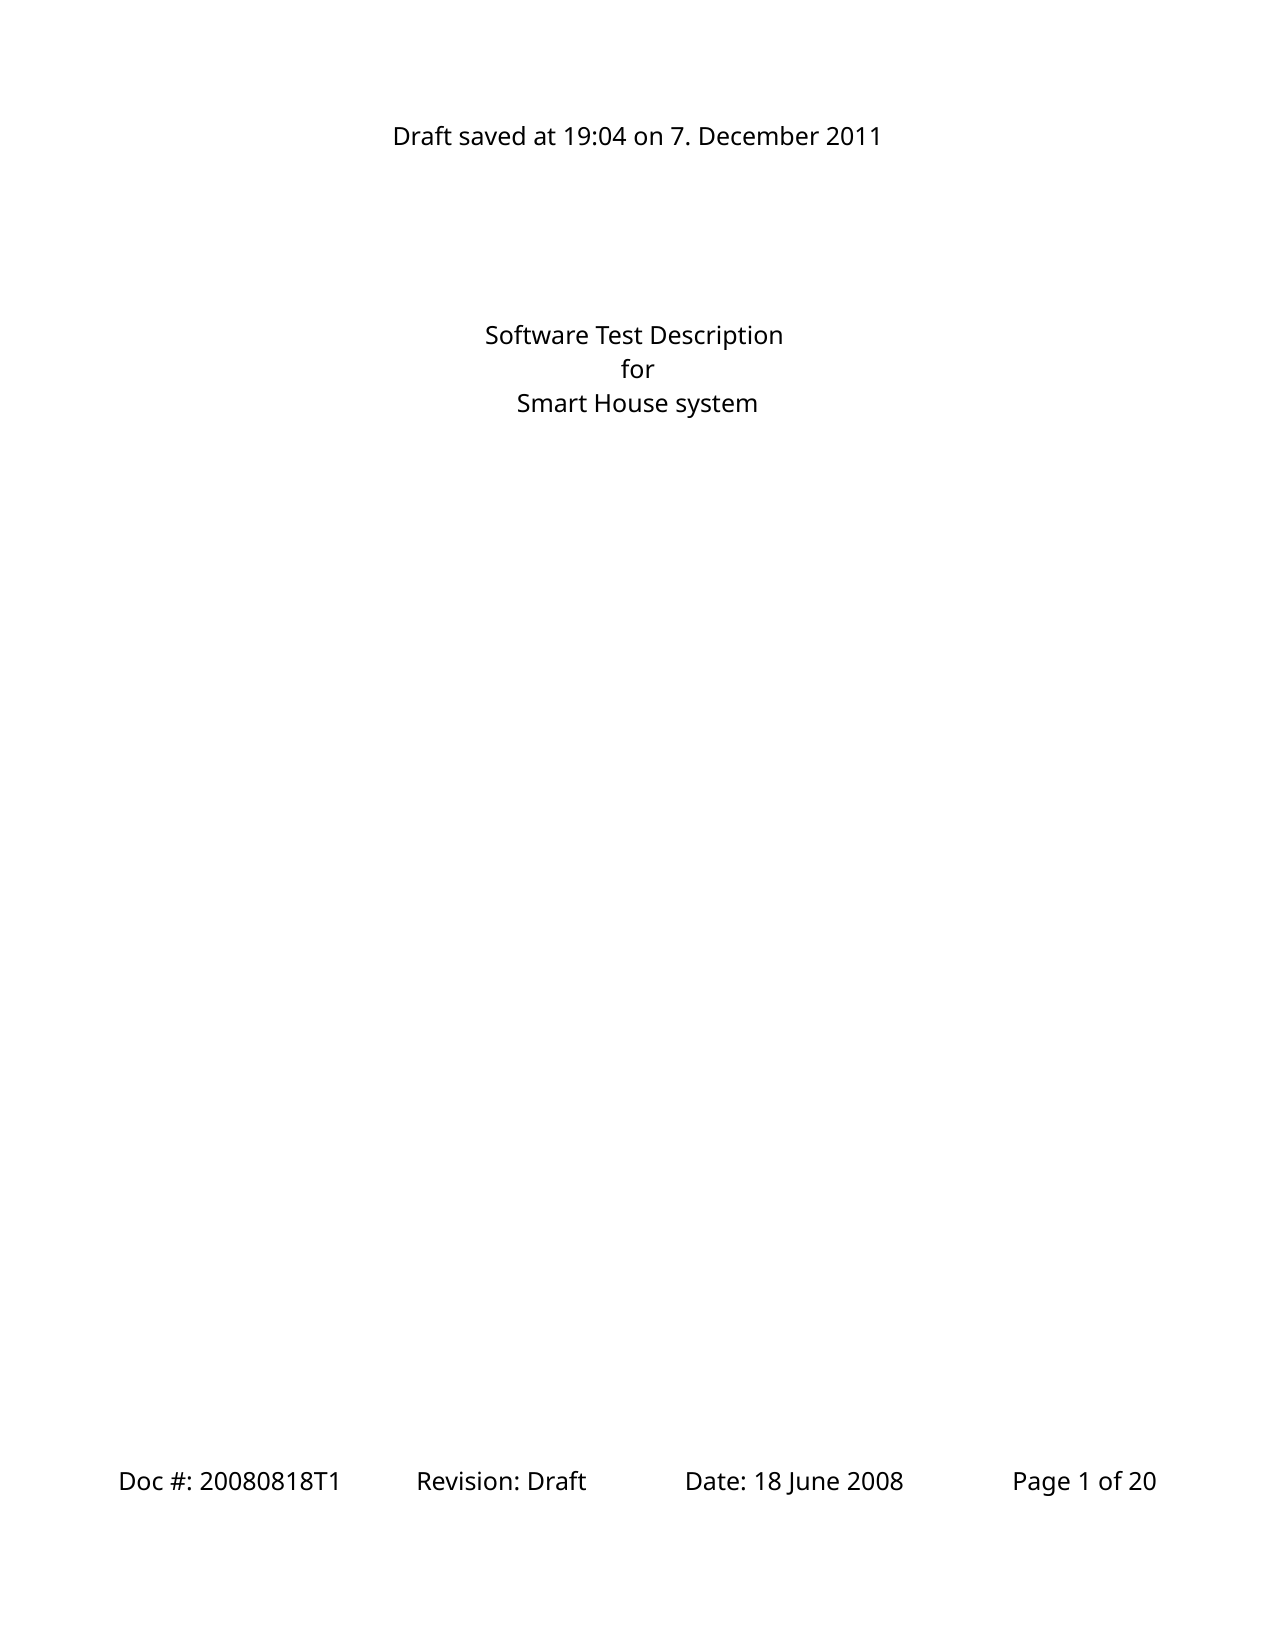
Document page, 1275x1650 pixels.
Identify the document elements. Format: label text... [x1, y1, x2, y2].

text for [118, 352, 1157, 386]
text Software Test Description [118, 318, 1157, 352]
text Smart House system [118, 386, 1157, 420]
